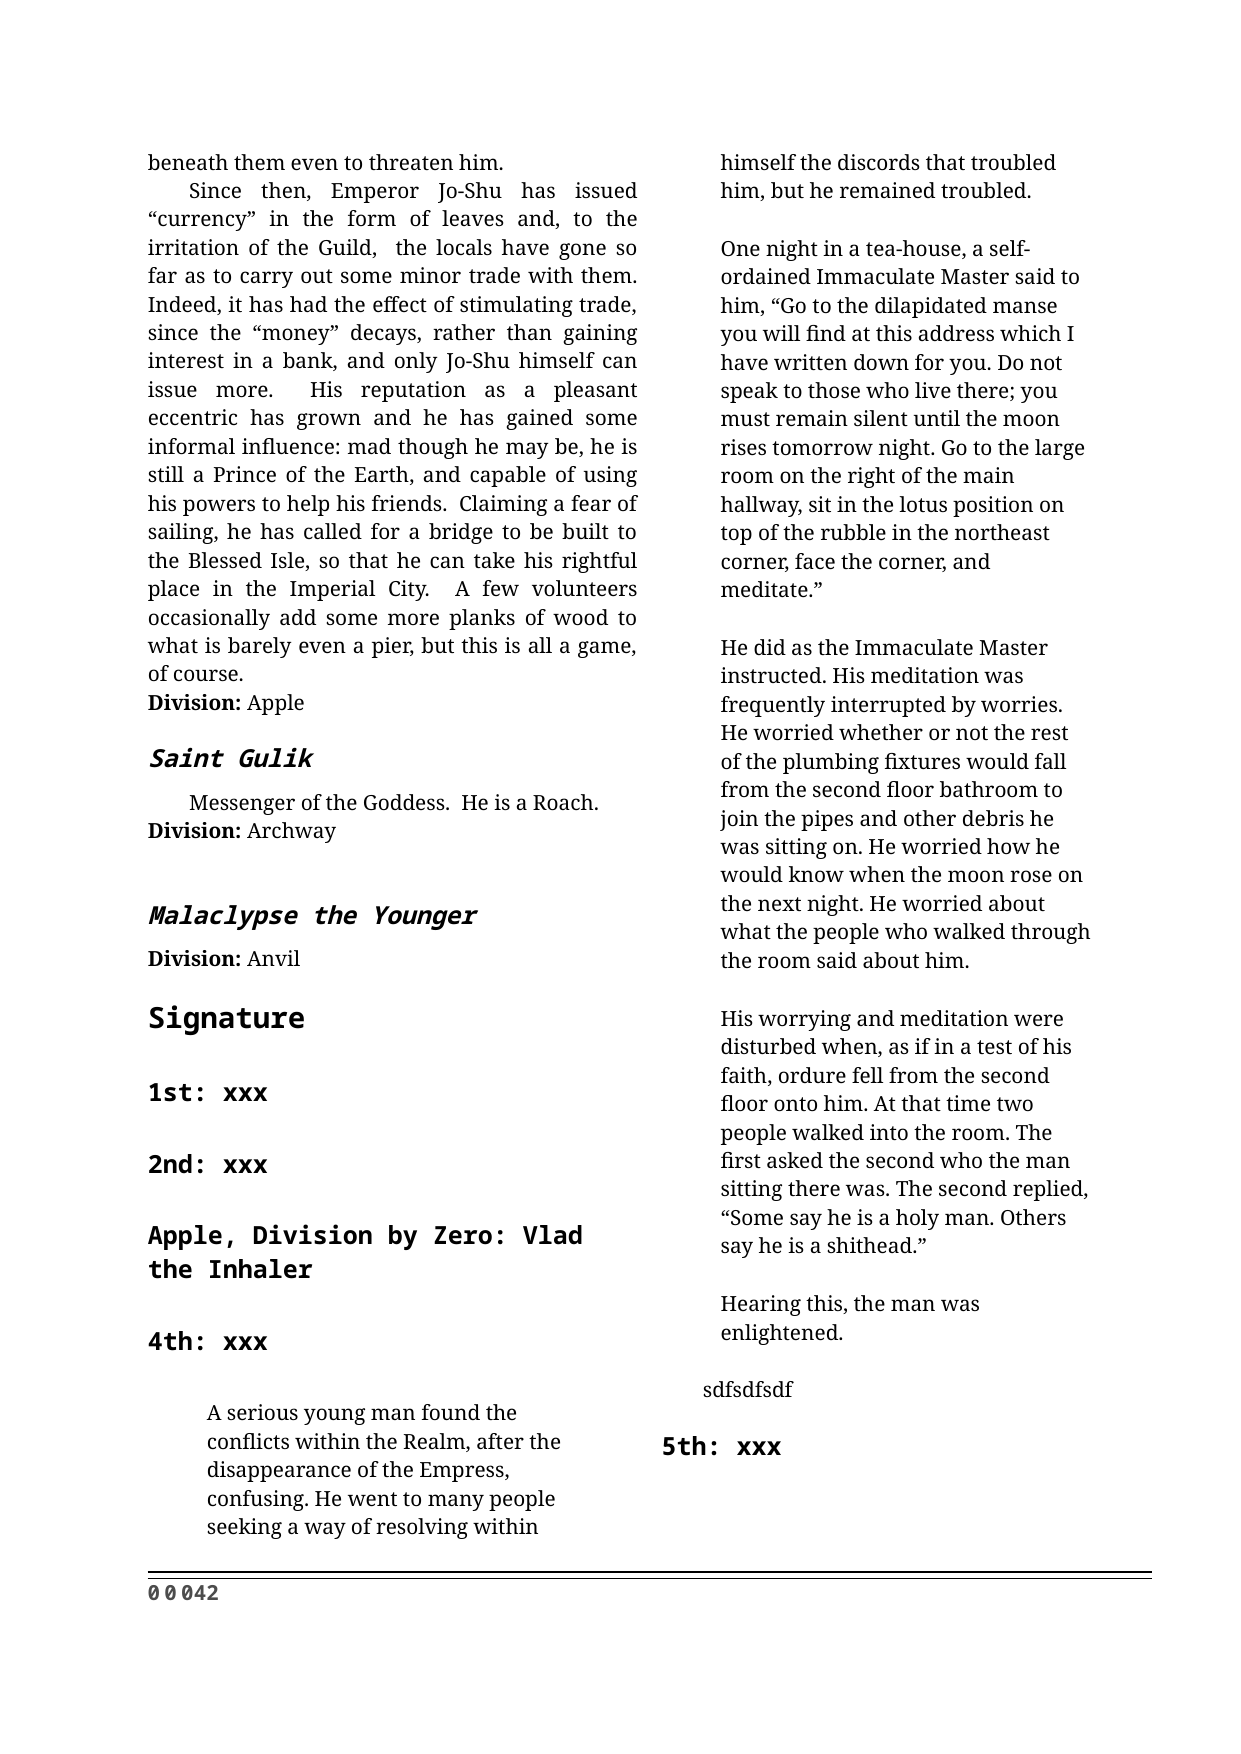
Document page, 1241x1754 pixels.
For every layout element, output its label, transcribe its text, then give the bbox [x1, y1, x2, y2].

text Hearing this, the man was enlightened. [720, 1289, 1093, 1346]
subtitle Saint Gulik [148, 741, 638, 775]
subtitle 1st: xxx [148, 1075, 638, 1109]
subtitle 2nd: xxx [148, 1146, 638, 1180]
text himself the discords that troubled him, but he remained troubled. [720, 148, 1093, 204]
text sdfsdfsdf [661, 1376, 1152, 1404]
subtitle Malaclypse the Younger [148, 898, 638, 932]
subtitle 4th: xxx [148, 1323, 638, 1358]
text A serious young man found the conflicts within the Realm, after the disappearance of the Empress, confusing. He went to many people seeking a way of resolving within [207, 1398, 579, 1541]
text beneath them even to threaten him. [148, 148, 638, 176]
text Division: Apple [148, 688, 638, 716]
text One night in a tea-house, a self-ordained Immaculate Master said to him, “Go to the dilapidated manse you will find at this address which I have written down for you. Do not speak to those who live there; you must remain silent until the moon rises tomorrow night. Go to the large room on the right of the main hallway, sit in the lotus position on top of the rubble in the northeast corner, face the corner, and meditate.” [720, 234, 1093, 604]
text Messenger of the Goddess. He is a Roach. [148, 788, 638, 816]
subtitle Signature [148, 998, 638, 1037]
text Since then, Emperor Jo-Shu has issued “currency” in the form of leaves and, to the irritation of the Guild, the locals have gone so far as to carry out some minor trade with them. Indeed, it has had the effect of stimulating trade, since the “money” decays, rather than gaining interest in a bank, and only Jo-Shu himself can issue more. His reputation as a pleasant eccentric has grown and he has gained some informal influence: mad though he may be, he is still a Prince of the Earth, and capable of using his powers to help his friends. Claiming a fear of sailing, he has called for a bridge to be built to the Blessed Isle, so that he can take his rightful place in the Imperial City. A few volunteers occasionally add some more planks of wood to what is barely even a pier, but this is all a game, of course. [148, 176, 638, 688]
subtitle Apple, Division by Zero: Vlad the Inhaler [148, 1218, 638, 1286]
text He did as the Immaculate Master instructed. His meditation was frequently interrupted by worries. He worried whether or not the rest of the plumbing fixtures would fall from the second floor bathroom to join the pipes and other debris he was sitting on. He worried how he would know when the moon rose on the next night. He worried about what the people who walked through the room said about him. [720, 633, 1093, 974]
text Division: Archway [148, 816, 638, 844]
text His worrying and meditation were disturbed when, as if in a test of his faith, ordure fell from the second floor onto him. At that time two people walked into the room. The first asked the second who the man sitting there was. The second replied, “Some say he is a holy man. Others say he is a shithead.” [720, 1004, 1093, 1260]
text Division: Anvil [148, 944, 638, 973]
subtitle 5th: xxx [661, 1429, 1152, 1463]
